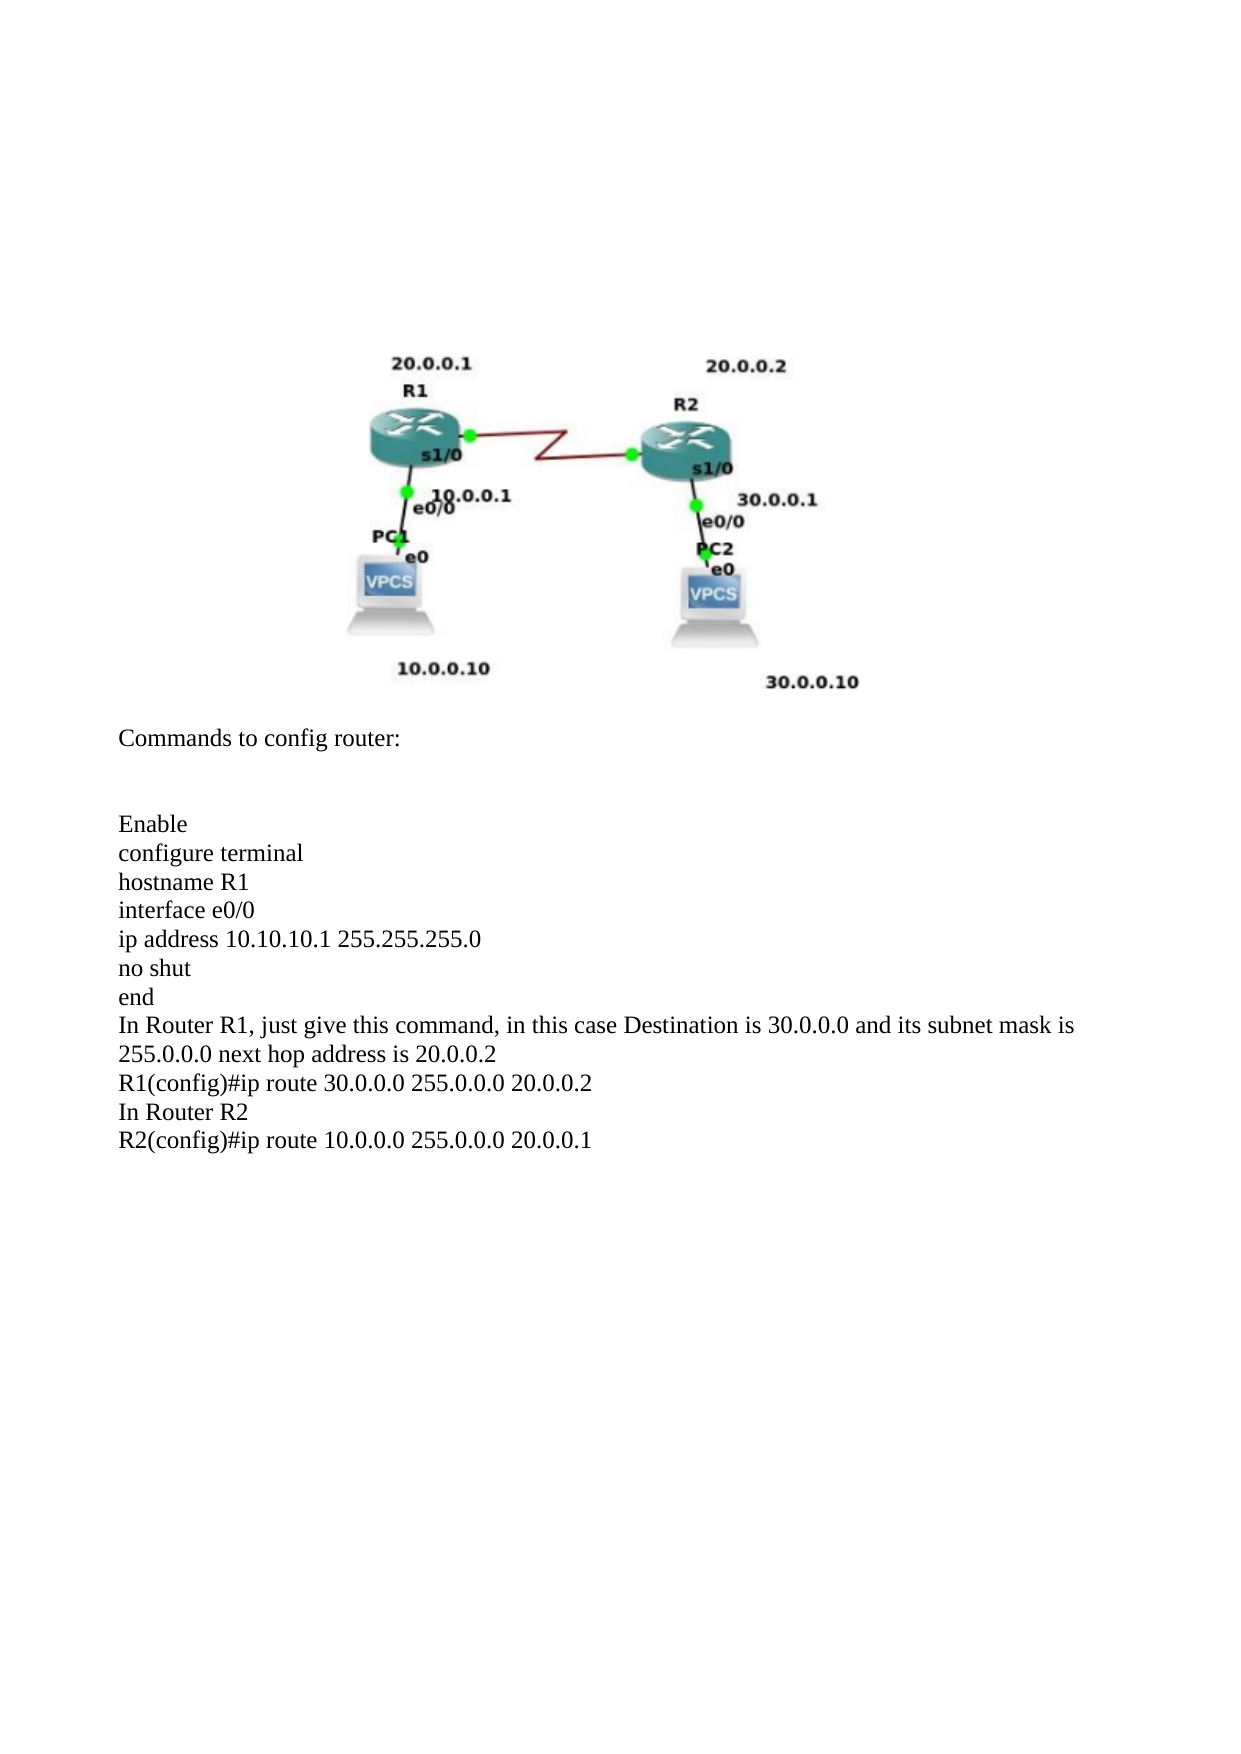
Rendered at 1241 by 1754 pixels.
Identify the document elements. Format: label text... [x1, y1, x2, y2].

text configure terminal [118, 838, 1122, 867]
text Enable [118, 809, 1122, 838]
text hostname R1 [118, 867, 1122, 895]
text 255.0.0.0 next hop address is 20.0.0.2 [118, 1039, 1122, 1068]
text interface e0/0 [118, 895, 1122, 924]
text no shut [118, 953, 1122, 982]
picture [204, 261, 1036, 723]
text ip address 10.10.10.1 255.255.255.0 [118, 924, 1122, 953]
text Commands to config router: [118, 262, 1122, 752]
text end [118, 982, 1122, 1010]
text In Router R1, just give this command, in this case Destination is 30.0.0.0 and its subnet mask is [118, 1010, 1122, 1039]
text R2(config)#ip route 10.0.0.0 255.0.0.0 20.0.0.1 [118, 1125, 1122, 1154]
text In Router R2 [118, 1097, 1122, 1125]
text R1(config)#ip route 30.0.0.0 255.0.0.0 20.0.0.2 [118, 1068, 1122, 1097]
